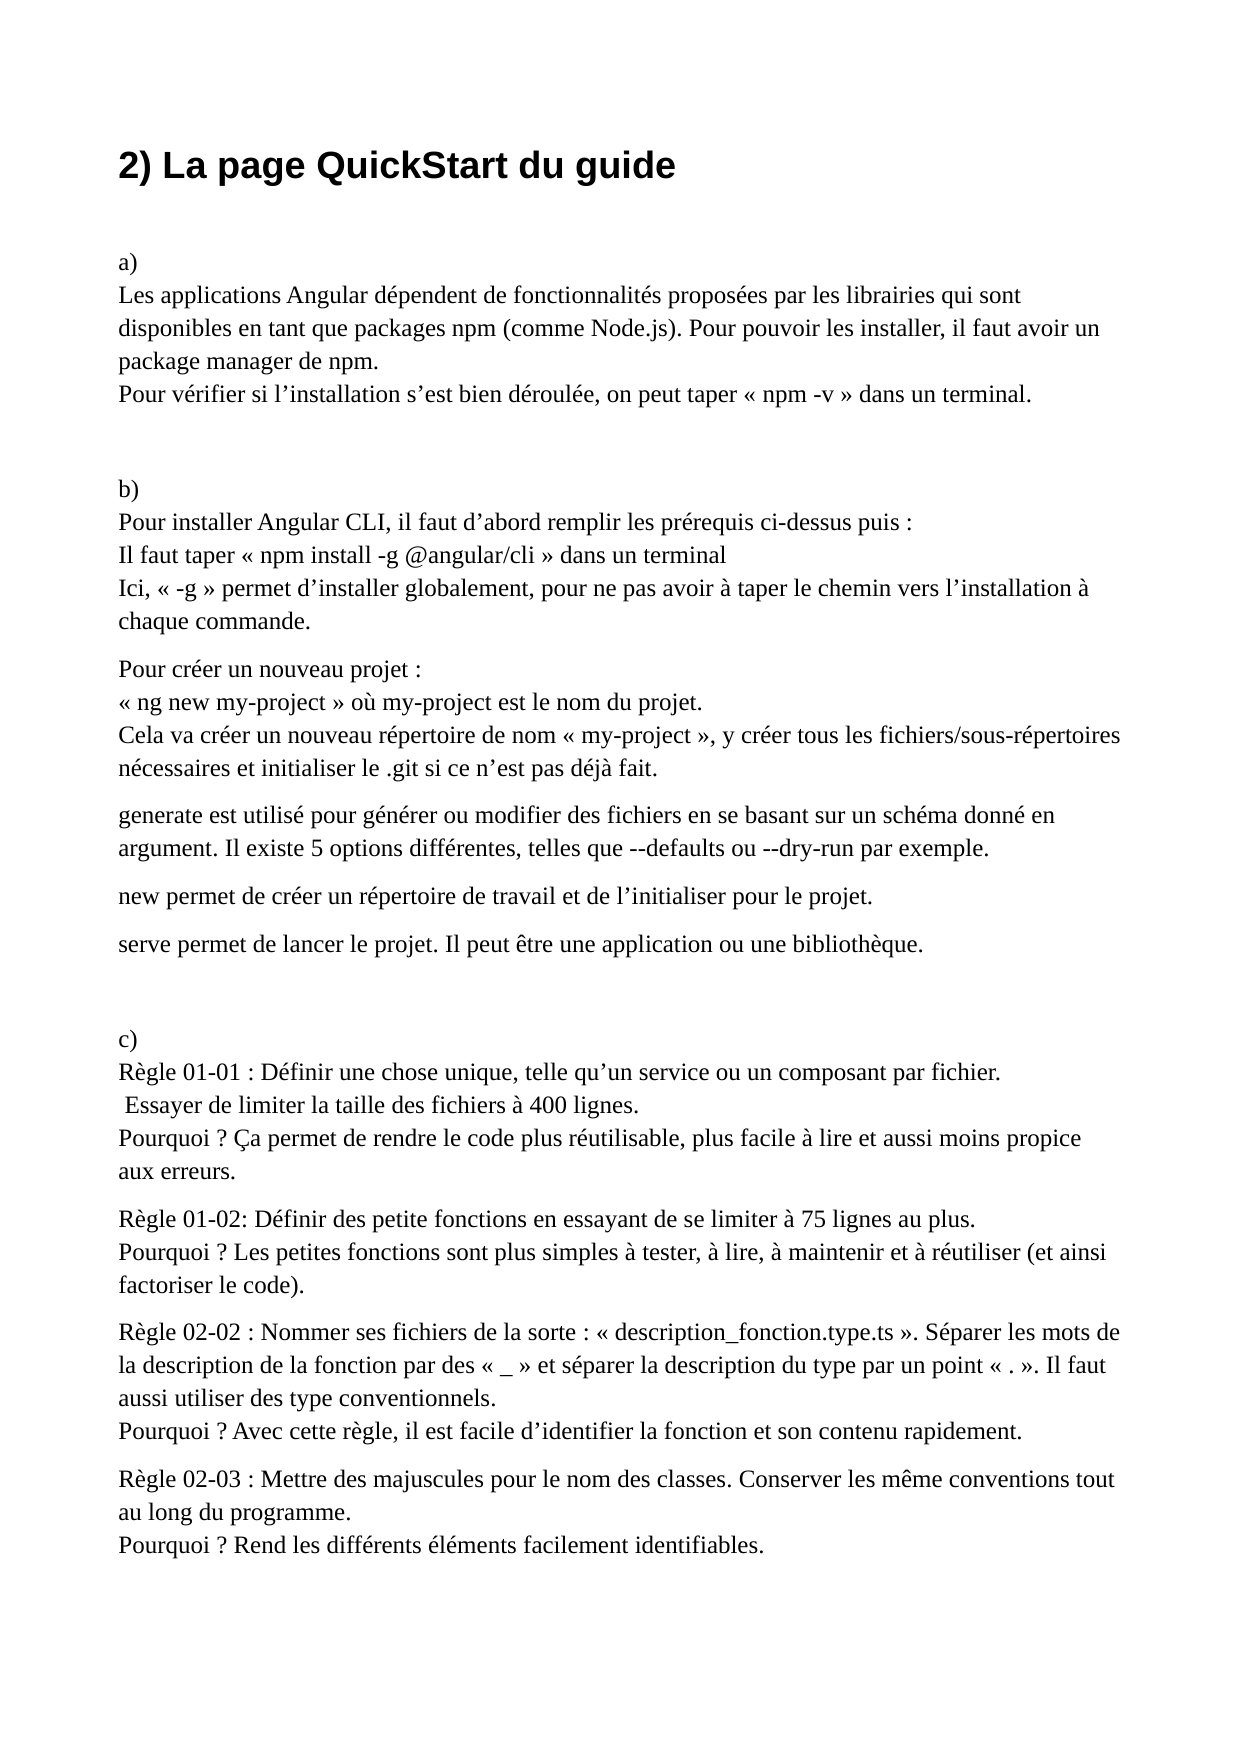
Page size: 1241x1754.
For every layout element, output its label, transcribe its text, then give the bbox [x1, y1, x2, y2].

text Règle 02-03 : Mettre des majuscules pour le nom des classes. Conserver les même conventions tout au long du programme. Pourquoi ? Rend les différents éléments facilement identifiables. [118, 1464, 1122, 1559]
text serve permet de lancer le projet. Il peut être une application ou une bibliothèque. [118, 929, 1122, 957]
text Règle 02-02 : Nommer ses fichiers de la sorte : « description_fonction.type.ts ». Séparer les mots de la description de la fonction par des « _ » et séparer la description du type par un point « . ». Il faut aussi utiliser des type conventionnels. Pourquoi ? Avec cette règle, il est facile d’identifier la fonction et son contenu rapidement. [118, 1317, 1122, 1445]
text b) Pour installer Angular CLI, il faut d’abord remplir les prérequis ci-dessus puis : Il faut taper « npm install -g @angular/cli » dans un terminal Ici, « -g » permet d’installer globalement, pour ne pas avoir à taper le chemin vers l’installation à chaque commande. [118, 474, 1122, 635]
text Pour créer un nouveau projet : « ng new my-project » où my-project est le nom du projet. Cela va créer un nouveau répertoire de nom « my-project », y créer tous les fichiers/sous-répertoires nécessaires et initialiser le .git si ce n’est pas déjà fait. [118, 654, 1122, 782]
text Règle 01-02: Définir des petite fonctions en essayant de se limiter à 75 lignes au plus. Pourquoi ? Les petites fonctions sont plus simples à tester, à lire, à maintenir et à réutiliser (et ainsi factoriser le code). [118, 1204, 1122, 1298]
text new permet de créer un répertoire de travail et de l’initialiser pour le projet. [118, 881, 1122, 910]
text generate est utilisé pour générer ou modifier des fichiers en se basant sur un schéma donné en argument. Il existe 5 options différentes, telles que --defaults ou --dry-run par exemple. [118, 801, 1122, 862]
text a) Les applications Angular dépendent de fonctionnalités proposées par les librairies qui sont disponibles en tant que packages npm (comme Node.js). Pour pouvoir les installer, il faut avoir un package manager de npm. Pour vérifier si l’installation s’est bien déroulée, on peut taper « npm -v » dans un terminal. [118, 247, 1122, 408]
text c) Règle 01-01 : Définir une chose unique, telle qu’un service ou un composant par fichier. Essayer de limiter la taille des fichiers à 400 lignes. Pourquoi ? Ça permet de rendre le code plus réutilisable, plus facile à lire et aussi moins propice aux erreurs. [118, 1024, 1122, 1185]
subtitle 2) La page QuickStart du guide [118, 143, 1122, 187]
